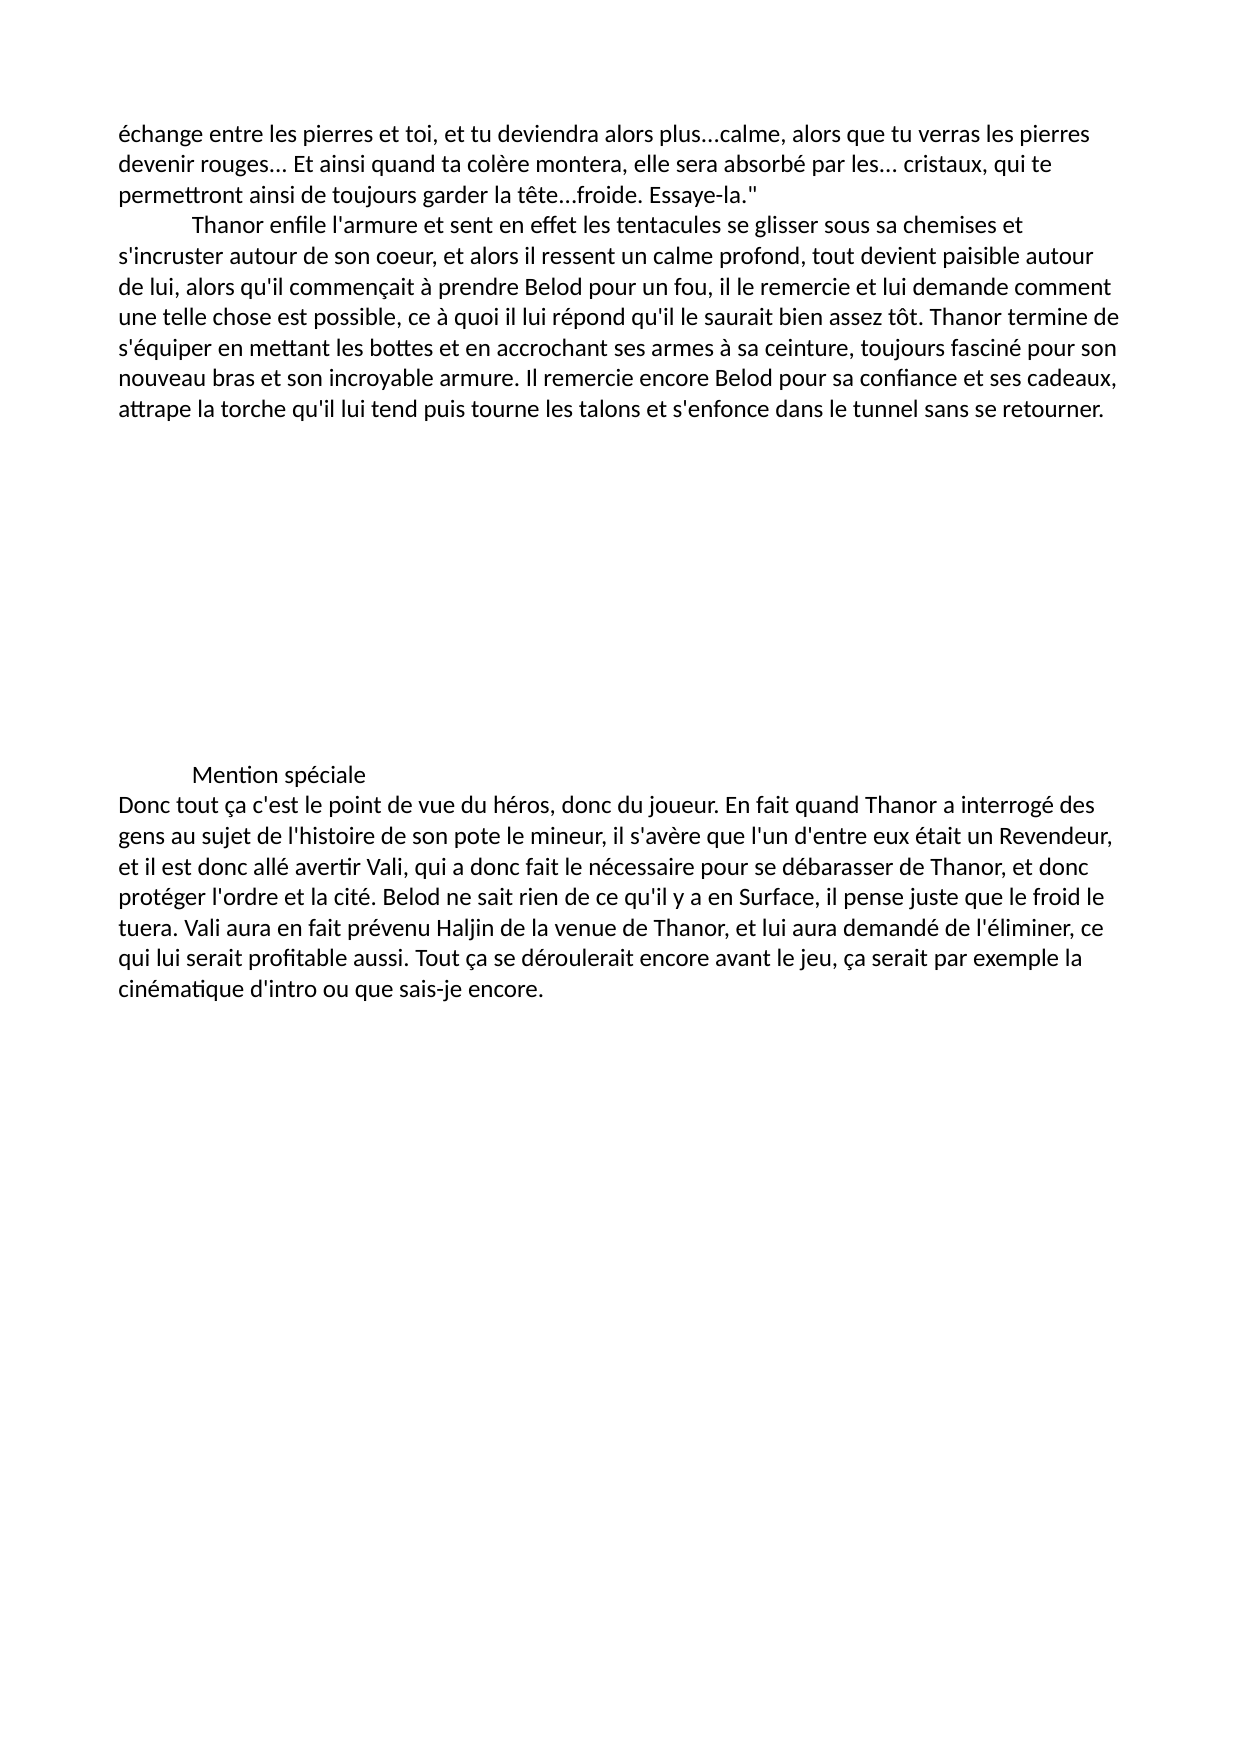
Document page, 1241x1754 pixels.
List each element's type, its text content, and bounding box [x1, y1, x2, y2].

text échange entre les pierres et toi, et tu deviendra alors plus...calme, alors que tu verras les pierres devenir rouges... Et ainsi quand ta colère montera, elle sera absorbé par les... cristaux, qui te permettront ainsi de toujours garder la tête...froide. Essaye-la." [118, 118, 1122, 210]
text Mention spéciale [118, 759, 1122, 789]
text Thanor enfile l'armure et sent en effet les tentacules se glisser sous sa chemises et s'incruster autour de son coeur, et alors il ressent un calme profond, tout devient paisible autour de lui, alors qu'il commençait à prendre Belod pour un fou, il le remercie et lui demande comment une telle chose est possible, ce à quoi il lui répond qu'il le saurait bien assez tôt. Thanor termine de s'équiper en mettant les bottes et en accrochant ses armes à sa ceinture, toujours fasciné pour son nouveau bras et son incroyable armure. Il remercie encore Belod pour sa confiance et ses cadeaux, attrape la torche qu'il lui tend puis tourne les talons et s'enfonce dans le tunnel sans se retourner. [118, 210, 1122, 423]
text Donc tout ça c'est le point de vue du héros, donc du joueur. En fait quand Thanor a interrogé des gens au sujet de l'histoire de son pote le mineur, il s'avère que l'un d'entre eux était un Revendeur, et il est donc allé avertir Vali, qui a donc fait le nécessaire pour se débarasser de Thanor, et donc protéger l'ordre et la cité. Belod ne sait rien de ce qu'il y a en Surface, il pense juste que le froid le tuera. Vali aura en fait prévenu Haljin de la venue de Thanor, et lui aura demandé de l'éliminer, ce qui lui serait profitable aussi. Tout ça se déroulerait encore avant le jeu, ça serait par exemple la cinématique d'intro ou que sais-je encore. [118, 789, 1122, 1003]
